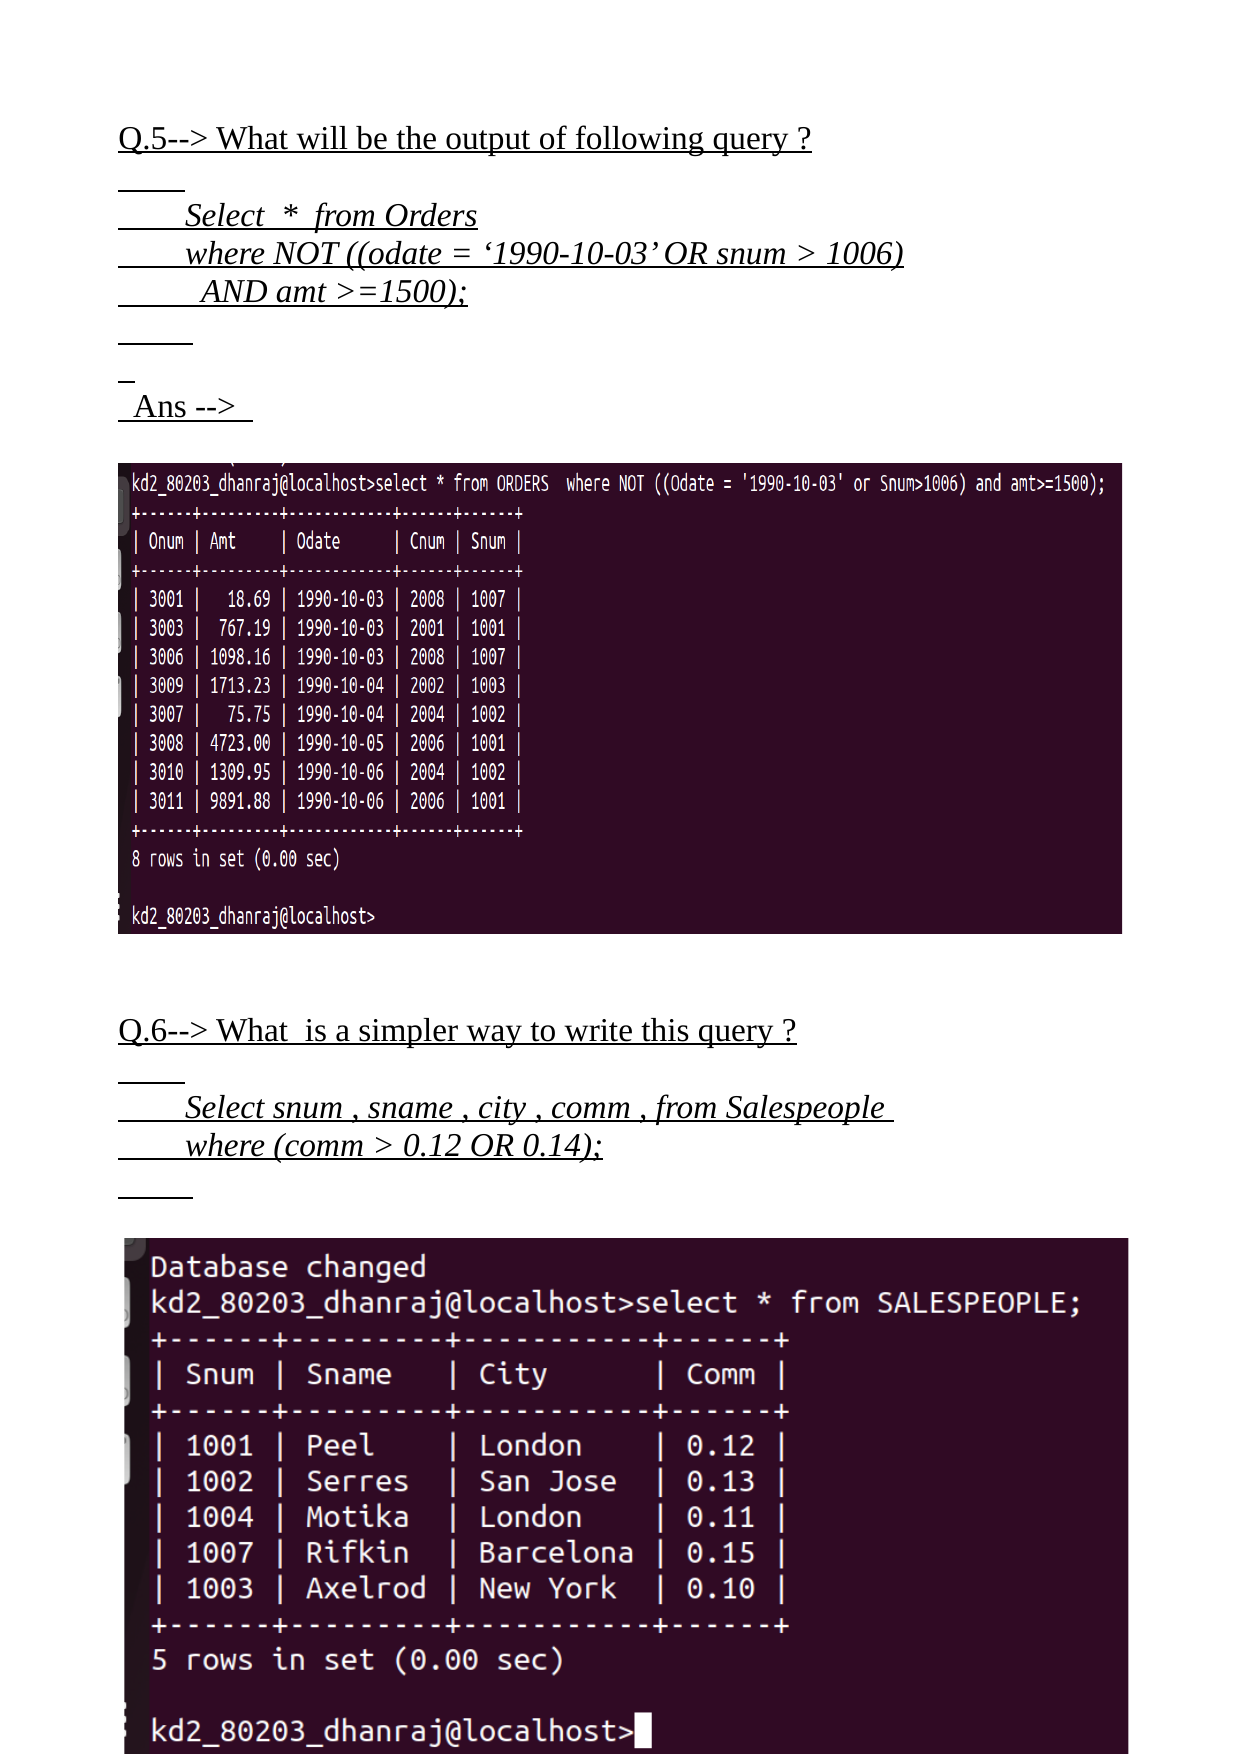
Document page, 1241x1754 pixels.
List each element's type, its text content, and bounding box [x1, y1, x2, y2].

picture [118, 463, 1123, 934]
text Q.6--> What is a simpler way to write this query ? [118, 1010, 1122, 1049]
text Select snum , sname , city , comm , from Salespeople [118, 1087, 1122, 1125]
text AND amt >=1500); [118, 271, 1122, 310]
text where NOT ((odate = ‘1990-10-03’ OR snum > 1006) [118, 233, 1122, 271]
text Select * from Orders [118, 195, 1122, 233]
text Ans --> [118, 386, 1122, 425]
text where (comm > 0.12 OR 0.14); [118, 1125, 1122, 1164]
text Q.5--> What will be the output of following query ? [118, 118, 1122, 156]
picture [124, 1238, 1129, 1754]
